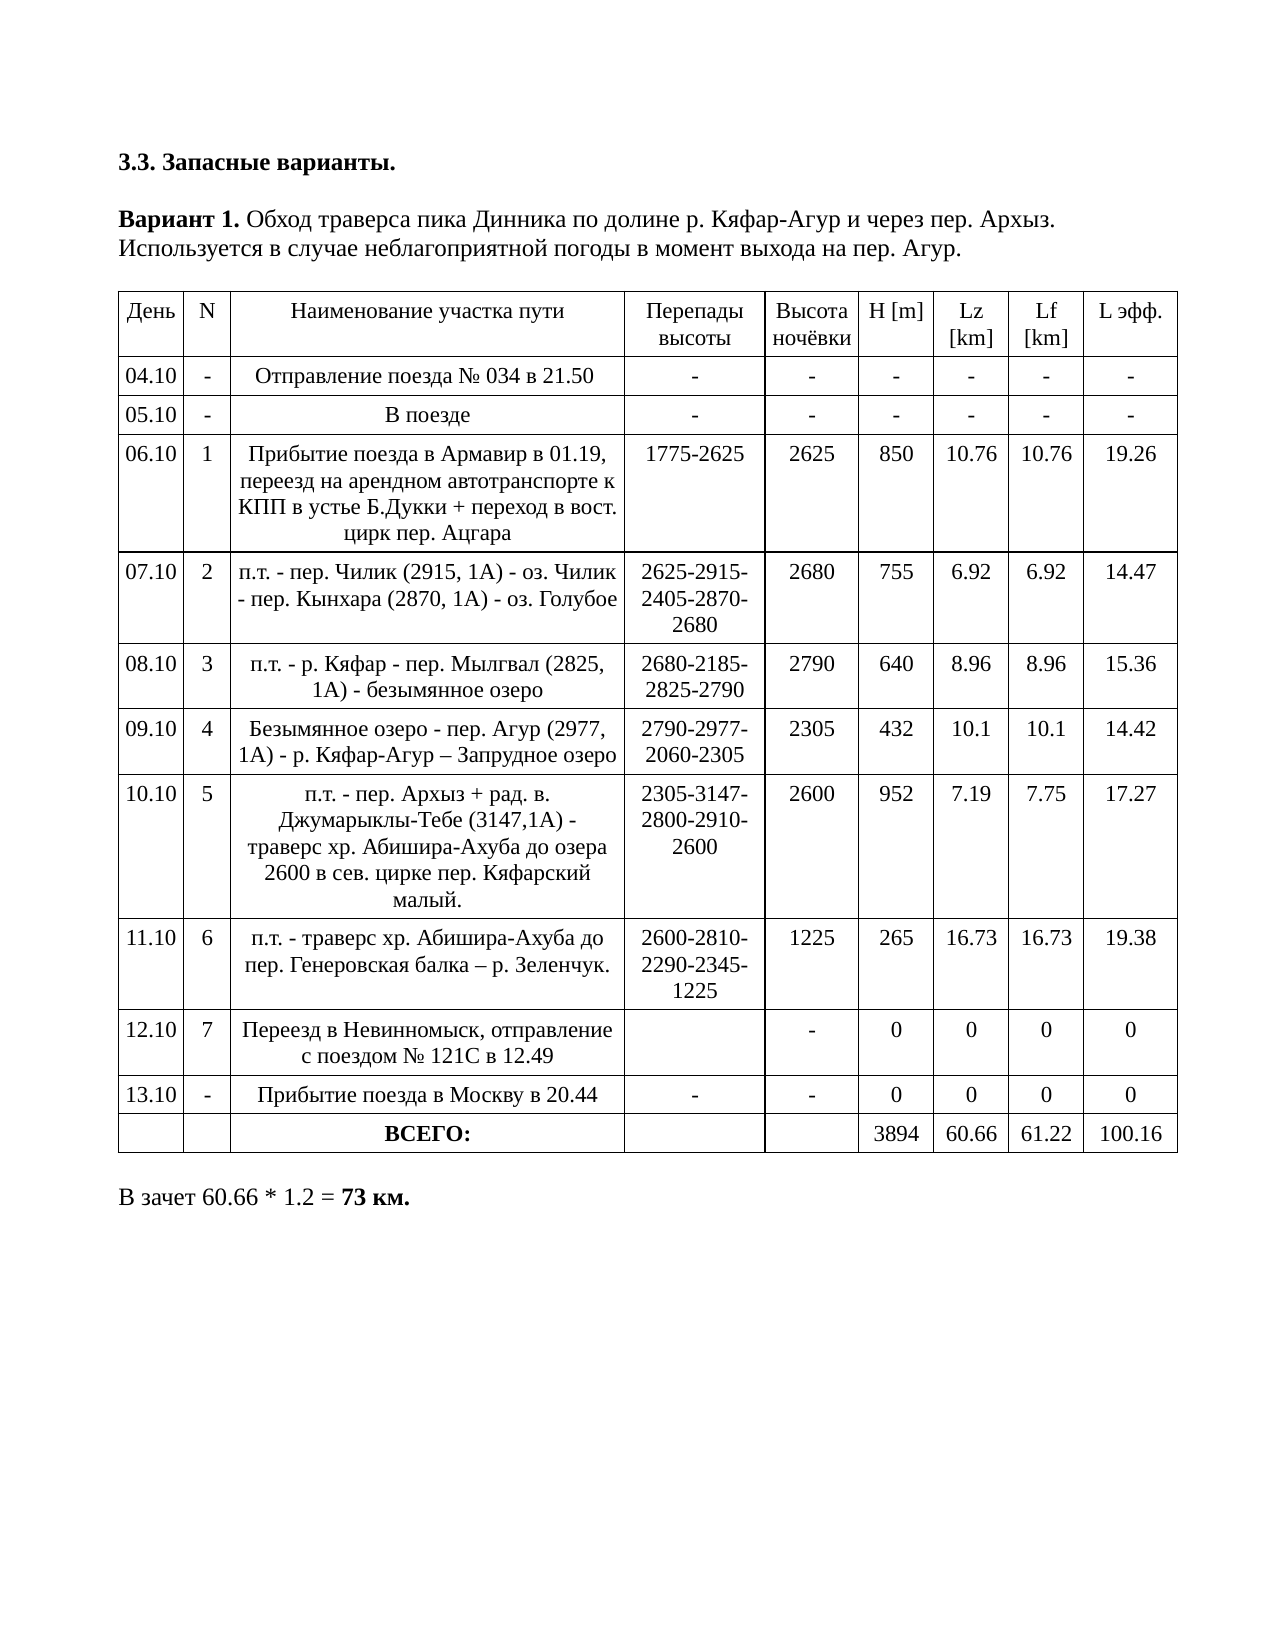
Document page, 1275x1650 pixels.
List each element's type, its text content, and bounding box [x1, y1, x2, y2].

table_cell 0 [859, 1010, 933, 1074]
table_cell 0 [934, 1010, 1008, 1074]
table_cell 16.73 [934, 919, 1008, 1009]
table_cell 19.26 [1084, 435, 1177, 551]
table_cell 2600-2810-2290-2345-1225 [625, 919, 764, 1009]
table_cell 08.10 [119, 644, 183, 708]
table_cell - [1084, 396, 1177, 433]
table_cell 2 [184, 553, 230, 643]
table_cell 0 [859, 1076, 933, 1113]
table_cell - [184, 1076, 230, 1113]
table_cell 6.92 [1009, 553, 1083, 643]
table_cell 3 [184, 644, 230, 708]
table_cell - [766, 1010, 858, 1074]
table_cell - [934, 396, 1008, 433]
table_cell 14.47 [1084, 553, 1177, 643]
table_cell 265 [859, 919, 933, 1009]
table_cell 2680 [766, 553, 858, 643]
table_header Наименование участка пути [231, 292, 624, 356]
table_cell 755 [859, 553, 933, 643]
table_cell - [766, 1076, 858, 1113]
table_cell Прибытие поезда в Армавир в 01.19, переезд на арендном автотранспорте к КПП в устье Б.Дукки + переход в вост. цирк пер. Ацгара [231, 435, 624, 551]
table_cell 4 [184, 709, 230, 773]
table_cell п.т. - пер. Архыз + рад. в. Джумарыклы-Тебе (3147,1А) - траверс хр. Абишира-Ахуба до озера 2600 в сев. цирке пер. Кяфарский малый. [231, 775, 624, 918]
table_cell Переезд в Невинномыск, отправление с поездом № 121С в 12.49 [231, 1010, 624, 1074]
table_cell 10.1 [1009, 709, 1083, 773]
table_cell 7 [184, 1010, 230, 1074]
table_cell 952 [859, 775, 933, 918]
table_cell [625, 1114, 764, 1152]
table_cell 10.76 [1009, 435, 1083, 551]
table_cell п.т. - пер. Чилик (2915, 1А) - оз. Чилик - пер. Кынхара (2870, 1А) - оз. Голубое [231, 553, 624, 643]
text 3.3. Запасные варианты. [118, 147, 1157, 176]
table_cell 100.16 [1084, 1114, 1177, 1152]
table_cell 0 [1009, 1076, 1083, 1113]
table_cell - [184, 396, 230, 433]
table_cell 07.10 [119, 553, 183, 643]
table_cell 2305-3147-2800-2910-2600 [625, 775, 764, 918]
table_cell 2625 [766, 435, 858, 551]
table_cell [625, 1010, 764, 1074]
text В зачет 60.66 * 1.2 = 73 км. [118, 1182, 1157, 1211]
table_cell - [766, 357, 858, 395]
table_cell 61.22 [1009, 1114, 1083, 1152]
table_header Перепады высоты [625, 292, 764, 356]
table_cell 10.76 [934, 435, 1008, 551]
table_cell - [859, 396, 933, 433]
table_cell 17.27 [1084, 775, 1177, 918]
table_cell - [625, 396, 764, 433]
table_cell 60.66 [934, 1114, 1008, 1152]
table_cell 0 [934, 1076, 1008, 1113]
table_header Lz [km] [934, 292, 1008, 356]
table_header Н [m] [859, 292, 933, 356]
table_cell 06.10 [119, 435, 183, 551]
table_cell - [625, 357, 764, 395]
table_cell п.т. - траверс хр. Абишира-Ахуба до пер. Генеровская балка – р. Зеленчук. [231, 919, 624, 1009]
table_cell 12.10 [119, 1010, 183, 1074]
table_cell 8.96 [934, 644, 1008, 708]
table_cell 2600 [766, 775, 858, 918]
text Вариант 1. Обход траверса пика Динника по долине р. Кяфар-Агур и через пер. Архыз. Используется в случае неблагоприятной погоды в момент выхода на пер. Агур. [118, 204, 1157, 262]
table_header L эфф. [1084, 292, 1177, 356]
table_cell 0 [1009, 1010, 1083, 1074]
table_cell п.т. - р. Кяфар - пер. Мылгвал (2825, 1А) - безымянное озеро [231, 644, 624, 708]
table_cell 15.36 [1084, 644, 1177, 708]
table_cell 2625-2915-2405-2870-2680 [625, 553, 764, 643]
table_cell 0 [1084, 1010, 1177, 1074]
table_cell Отправление поезда № 034 в 21.50 [231, 357, 624, 395]
table_cell 850 [859, 435, 933, 551]
table_header N [184, 292, 230, 356]
table_cell 1 [184, 435, 230, 551]
table_cell - [1009, 357, 1083, 395]
table_cell 19.38 [1084, 919, 1177, 1009]
table_cell - [934, 357, 1008, 395]
table_cell - [766, 396, 858, 433]
table_cell 5 [184, 775, 230, 918]
table_cell 1775-2625 [625, 435, 764, 551]
table_cell 16.73 [1009, 919, 1083, 1009]
table_cell В поезде [231, 396, 624, 433]
table_cell 13.10 [119, 1076, 183, 1113]
table_cell 6 [184, 919, 230, 1009]
table_cell 432 [859, 709, 933, 773]
table_cell ВСЕГО: [231, 1114, 624, 1152]
table_cell Прибытие поезда в Москву в 20.44 [231, 1076, 624, 1113]
table_cell - [625, 1076, 764, 1113]
table_cell 1225 [766, 919, 858, 1009]
table_cell - [1084, 357, 1177, 395]
table_header День [119, 292, 183, 356]
table_cell 04.10 [119, 357, 183, 395]
table_cell [119, 1114, 183, 1152]
table_cell - [184, 357, 230, 395]
table_cell 05.10 [119, 396, 183, 433]
table_cell 8.96 [1009, 644, 1083, 708]
table_cell 0 [1084, 1076, 1177, 1113]
table_header Lf [km] [1009, 292, 1083, 356]
table_header Высота ночёвки [766, 292, 858, 356]
table_cell [184, 1114, 230, 1152]
table_cell - [859, 357, 933, 395]
table_cell 3894 [859, 1114, 933, 1152]
table_cell - [1009, 396, 1083, 433]
table_cell 2305 [766, 709, 858, 773]
table_cell 10.1 [934, 709, 1008, 773]
table_cell 09.10 [119, 709, 183, 773]
table_cell 11.10 [119, 919, 183, 1009]
table_cell 2680-2185-2825-2790 [625, 644, 764, 708]
table_cell 14.42 [1084, 709, 1177, 773]
table_cell [766, 1114, 858, 1152]
table_cell 2790-2977-2060-2305 [625, 709, 764, 773]
table_cell 640 [859, 644, 933, 708]
table_cell 2790 [766, 644, 858, 708]
table_cell Безымянное озеро - пер. Агур (2977, 1А) - р. Кяфар-Агур – Запрудное озеро [231, 709, 624, 773]
table_cell 7.19 [934, 775, 1008, 918]
table_cell 10.10 [119, 775, 183, 918]
table_cell 6.92 [934, 553, 1008, 643]
table_cell 7.75 [1009, 775, 1083, 918]
